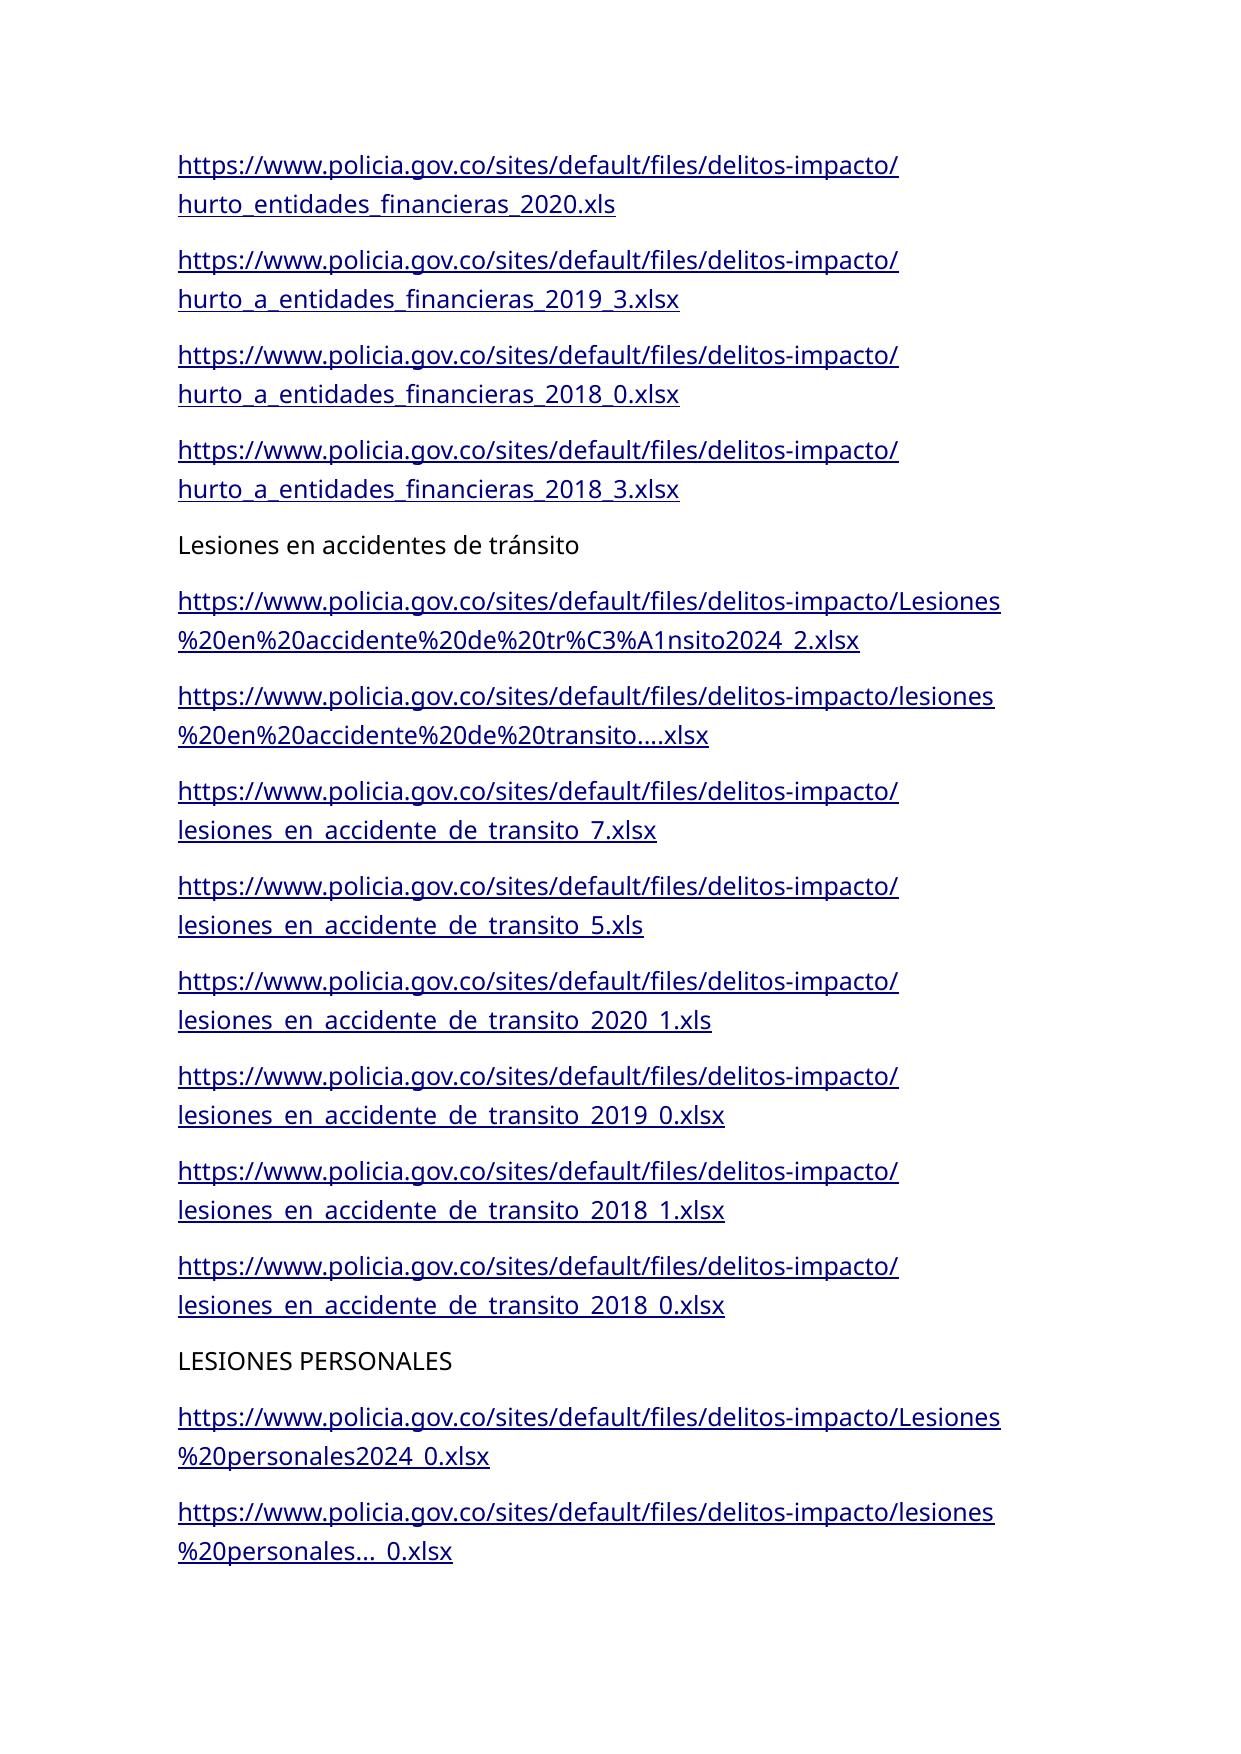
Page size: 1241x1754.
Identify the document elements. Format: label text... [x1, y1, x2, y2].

text https://www.policia.gov.co/sites/default/files/delitos-impacto/Lesiones%20personales2024_0.xlsx [177, 1399, 1063, 1472]
text https://www.policia.gov.co/sites/default/files/delitos-impacto/lesiones_en_accidente_de_transito_2019_0.xlsx [177, 1058, 1063, 1132]
text https://www.policia.gov.co/sites/default/files/delitos-impacto/hurto_a_entidades_financieras_2018_3.xlsx [177, 433, 1063, 506]
text https://www.policia.gov.co/sites/default/files/delitos-impacto/hurto_a_entidades_financieras_2019_3.xlsx [177, 243, 1063, 316]
text https://www.policia.gov.co/sites/default/files/delitos-impacto/Lesiones%20en%20accidente%20de%20tr%C3%A1nsito2024_2.xlsx [177, 583, 1063, 657]
text https://www.policia.gov.co/sites/default/files/delitos-impacto/lesiones_en_accidente_de_transito_2018_0.xlsx [177, 1248, 1063, 1322]
text https://www.policia.gov.co/sites/default/files/delitos-impacto/lesiones_en_accidente_de_transito_5.xls [177, 868, 1063, 942]
text https://www.policia.gov.co/sites/default/files/delitos-impacto/hurto_a_entidades_financieras_2018_0.xlsx [177, 338, 1063, 411]
text https://www.policia.gov.co/sites/default/files/delitos-impacto/lesiones_en_accidente_de_transito_7.xlsx [177, 773, 1063, 847]
text https://www.policia.gov.co/sites/default/files/delitos-impacto/lesiones%20personales..._0.xlsx [177, 1494, 1063, 1567]
text https://www.policia.gov.co/sites/default/files/delitos-impacto/lesiones%20en%20accidente%20de%20transito....xlsx [177, 678, 1063, 752]
text https://www.policia.gov.co/sites/default/files/delitos-impacto/hurto_entidades_financieras_2020.xls [177, 148, 1063, 221]
text https://www.policia.gov.co/sites/default/files/delitos-impacto/lesiones_en_accidente_de_transito_2020_1.xls [177, 963, 1063, 1037]
text Lesiones en accidentes de tránsito [177, 528, 1063, 562]
text LESIONES PERSONALES [177, 1343, 1063, 1377]
text https://www.policia.gov.co/sites/default/files/delitos-impacto/lesiones_en_accidente_de_transito_2018_1.xlsx [177, 1153, 1063, 1227]
